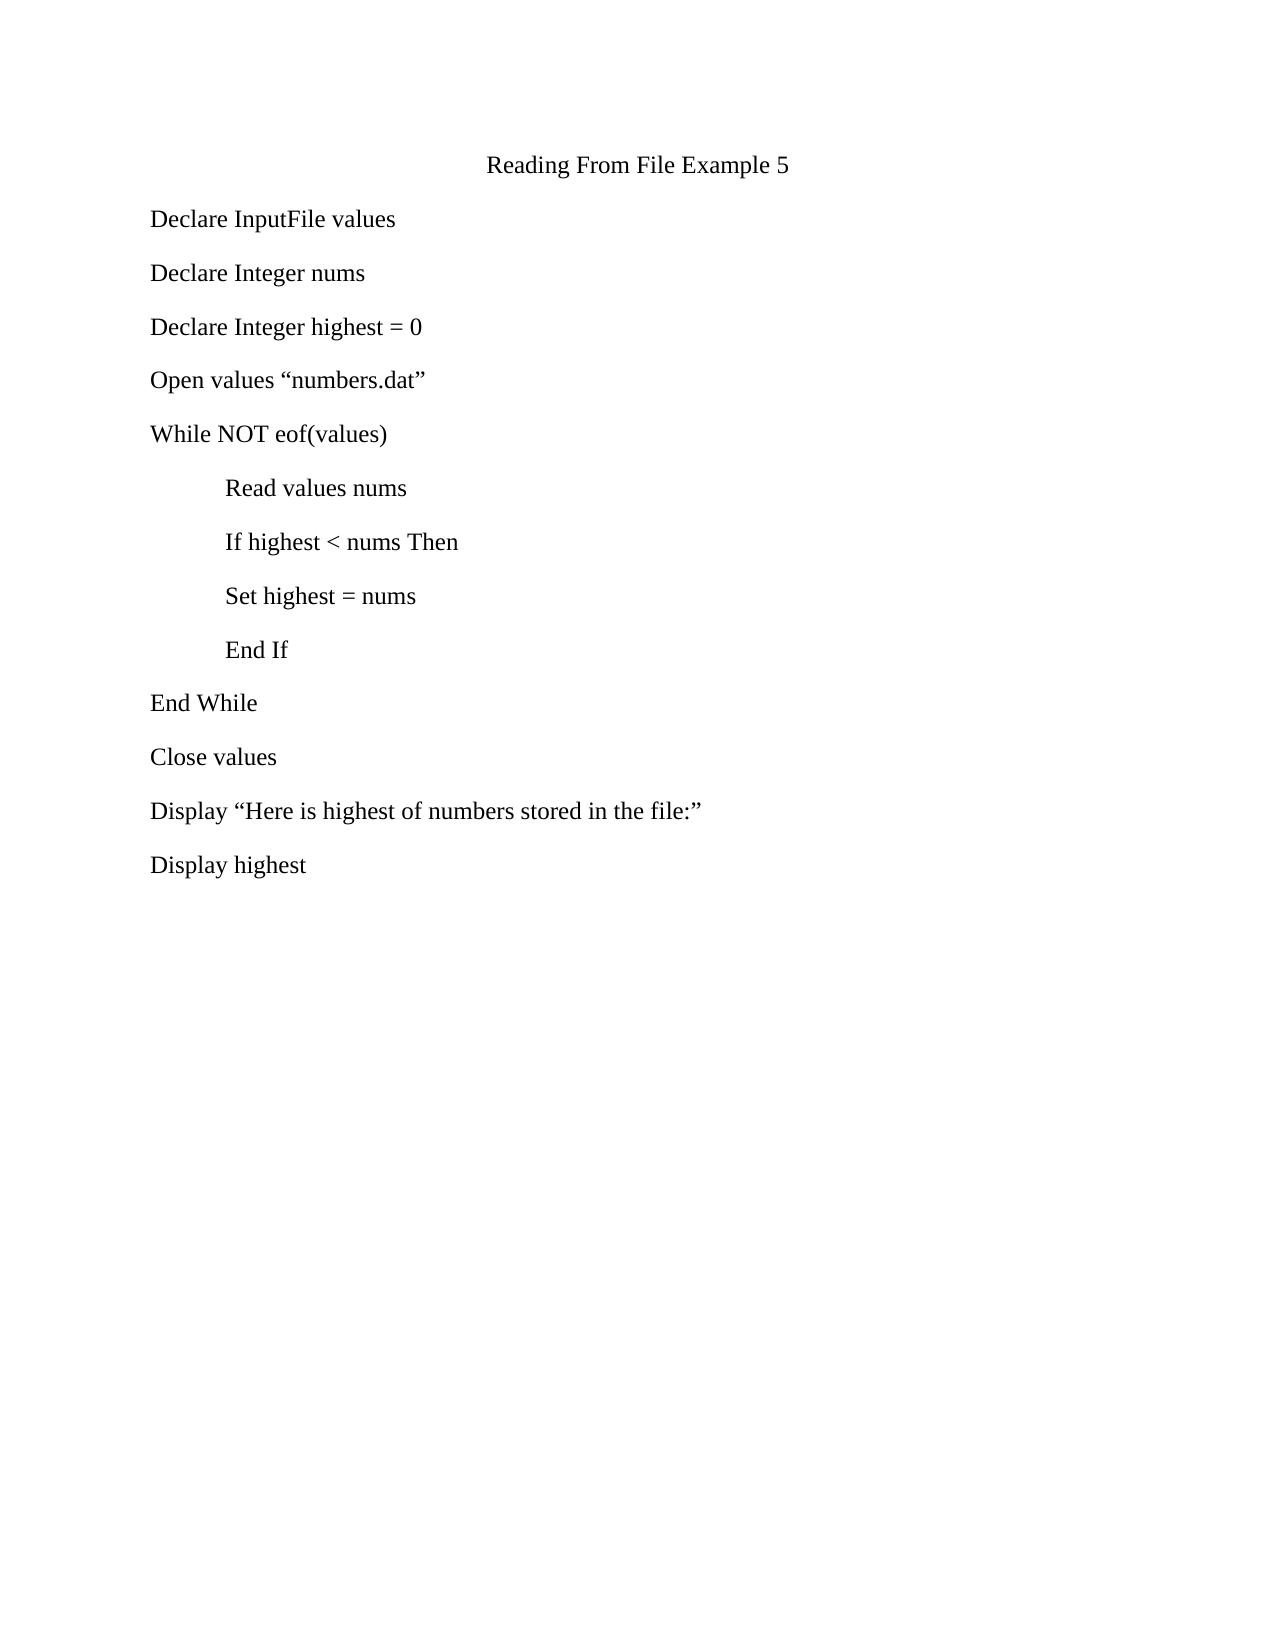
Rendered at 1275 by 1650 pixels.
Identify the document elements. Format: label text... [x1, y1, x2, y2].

text If highest < nums Then [150, 527, 1125, 556]
text Open values “numbers.dat” [150, 365, 1125, 394]
text Read values nums [150, 473, 1125, 502]
text End If [150, 635, 1125, 663]
text End While [150, 688, 1125, 717]
text Set highest = nums [150, 581, 1125, 609]
text While NOT eof(values) [150, 419, 1125, 448]
text Display highest [150, 850, 1125, 879]
text Close values [150, 742, 1125, 771]
text Reading From File Example 5 [150, 150, 1125, 179]
text Declare Integer nums [150, 258, 1125, 286]
text Declare Integer highest = 0 [150, 312, 1125, 340]
text Display “Here is highest of numbers stored in the file:” [150, 796, 1125, 825]
text Declare InputFile values [150, 204, 1125, 233]
